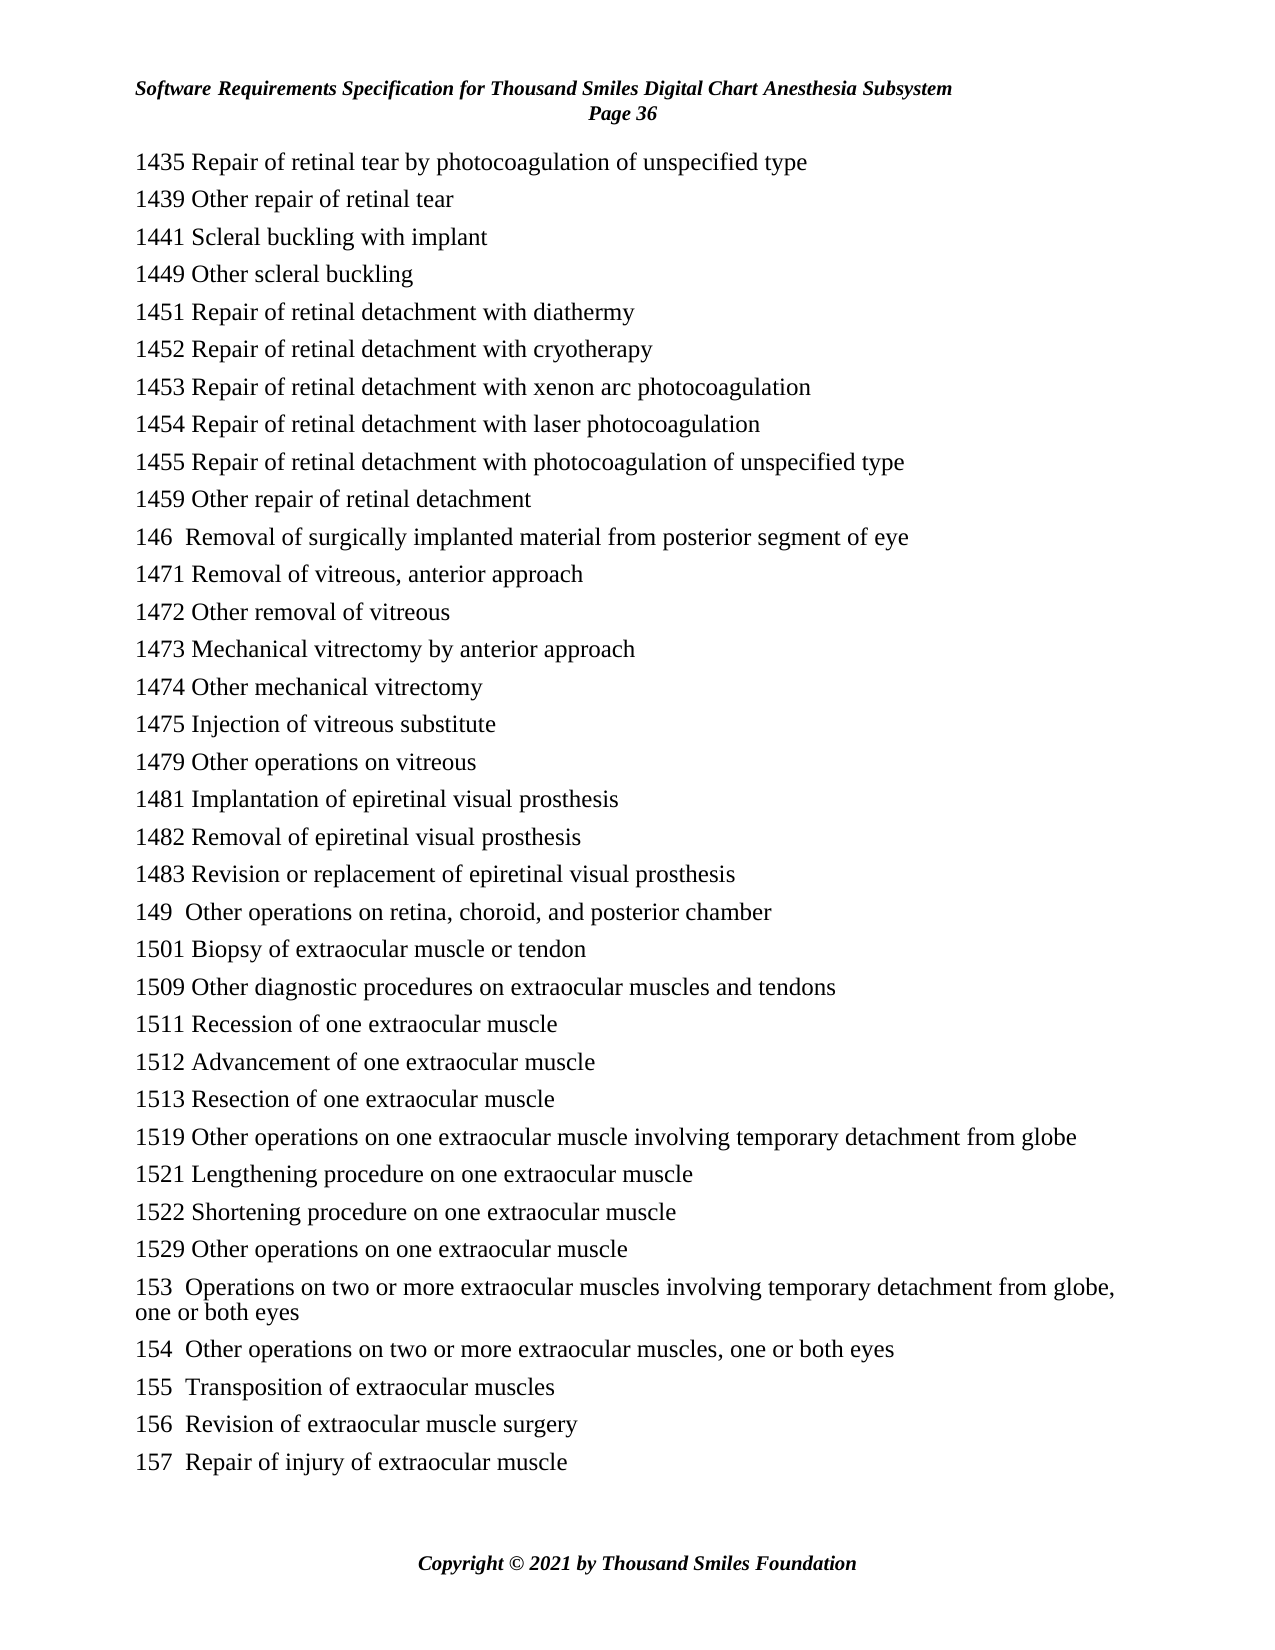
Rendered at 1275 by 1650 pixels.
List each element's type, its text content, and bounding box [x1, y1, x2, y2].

text 146 Removal of surgically implanted material from posterior segment of eye [135, 525, 1140, 550]
text 1481 Implantation of epiretinal visual prosthesis [135, 787, 1140, 812]
text 1459 Other repair of retinal detachment [135, 487, 1140, 512]
text 1473 Mechanical vitrectomy by anterior approach [135, 637, 1140, 662]
text 157 Repair of injury of extraocular muscle [135, 1450, 1140, 1475]
text 1512 Advancement of one extraocular muscle [135, 1050, 1140, 1075]
text 1509 Other diagnostic procedures on extraocular muscles and tendons [135, 975, 1140, 1000]
text 1521 Lengthening procedure on one extraocular muscle [135, 1162, 1140, 1187]
text 155 Transposition of extraocular muscles [135, 1375, 1140, 1400]
text 1483 Revision or replacement of epiretinal visual prosthesis [135, 862, 1140, 887]
text 1479 Other operations on vitreous [135, 750, 1140, 775]
text 1453 Repair of retinal detachment with xenon arc photocoagulation [135, 375, 1140, 400]
text 1522 Shortening procedure on one extraocular muscle [135, 1200, 1140, 1225]
text 1501 Biopsy of extraocular muscle or tendon [135, 937, 1140, 962]
text 1435 Repair of retinal tear by photocoagulation of unspecified type [135, 150, 1140, 175]
text 154 Other operations on two or more extraocular muscles, one or both eyes [135, 1337, 1140, 1362]
text 1449 Other scleral buckling [135, 262, 1140, 287]
text 1439 Other repair of retinal tear [135, 187, 1140, 212]
text 1472 Other removal of vitreous [135, 600, 1140, 625]
text 156 Revision of extraocular muscle surgery [135, 1412, 1140, 1437]
text 1454 Repair of retinal detachment with laser photocoagulation [135, 412, 1140, 437]
text 1482 Removal of epiretinal visual prosthesis [135, 825, 1140, 850]
text 1451 Repair of retinal detachment with diathermy [135, 300, 1140, 325]
text 1513 Resection of one extraocular muscle [135, 1087, 1140, 1112]
text 149 Other operations on retina, choroid, and posterior chamber [135, 900, 1140, 925]
text 1474 Other mechanical vitrectomy [135, 675, 1140, 700]
text 1441 Scleral buckling with implant [135, 225, 1140, 250]
text 153 Operations on two or more extraocular muscles involving temporary detachment from globe, one or both eyes [135, 1275, 1140, 1325]
text 1519 Other operations on one extraocular muscle involving temporary detachment from globe [135, 1125, 1140, 1150]
text 1475 Injection of vitreous substitute [135, 712, 1140, 737]
text 1471 Removal of vitreous, anterior approach [135, 562, 1140, 587]
text 1529 Other operations on one extraocular muscle [135, 1237, 1140, 1262]
text 1511 Recession of one extraocular muscle [135, 1012, 1140, 1037]
text 1452 Repair of retinal detachment with cryotherapy [135, 337, 1140, 362]
text 1455 Repair of retinal detachment with photocoagulation of unspecified type [135, 450, 1140, 475]
